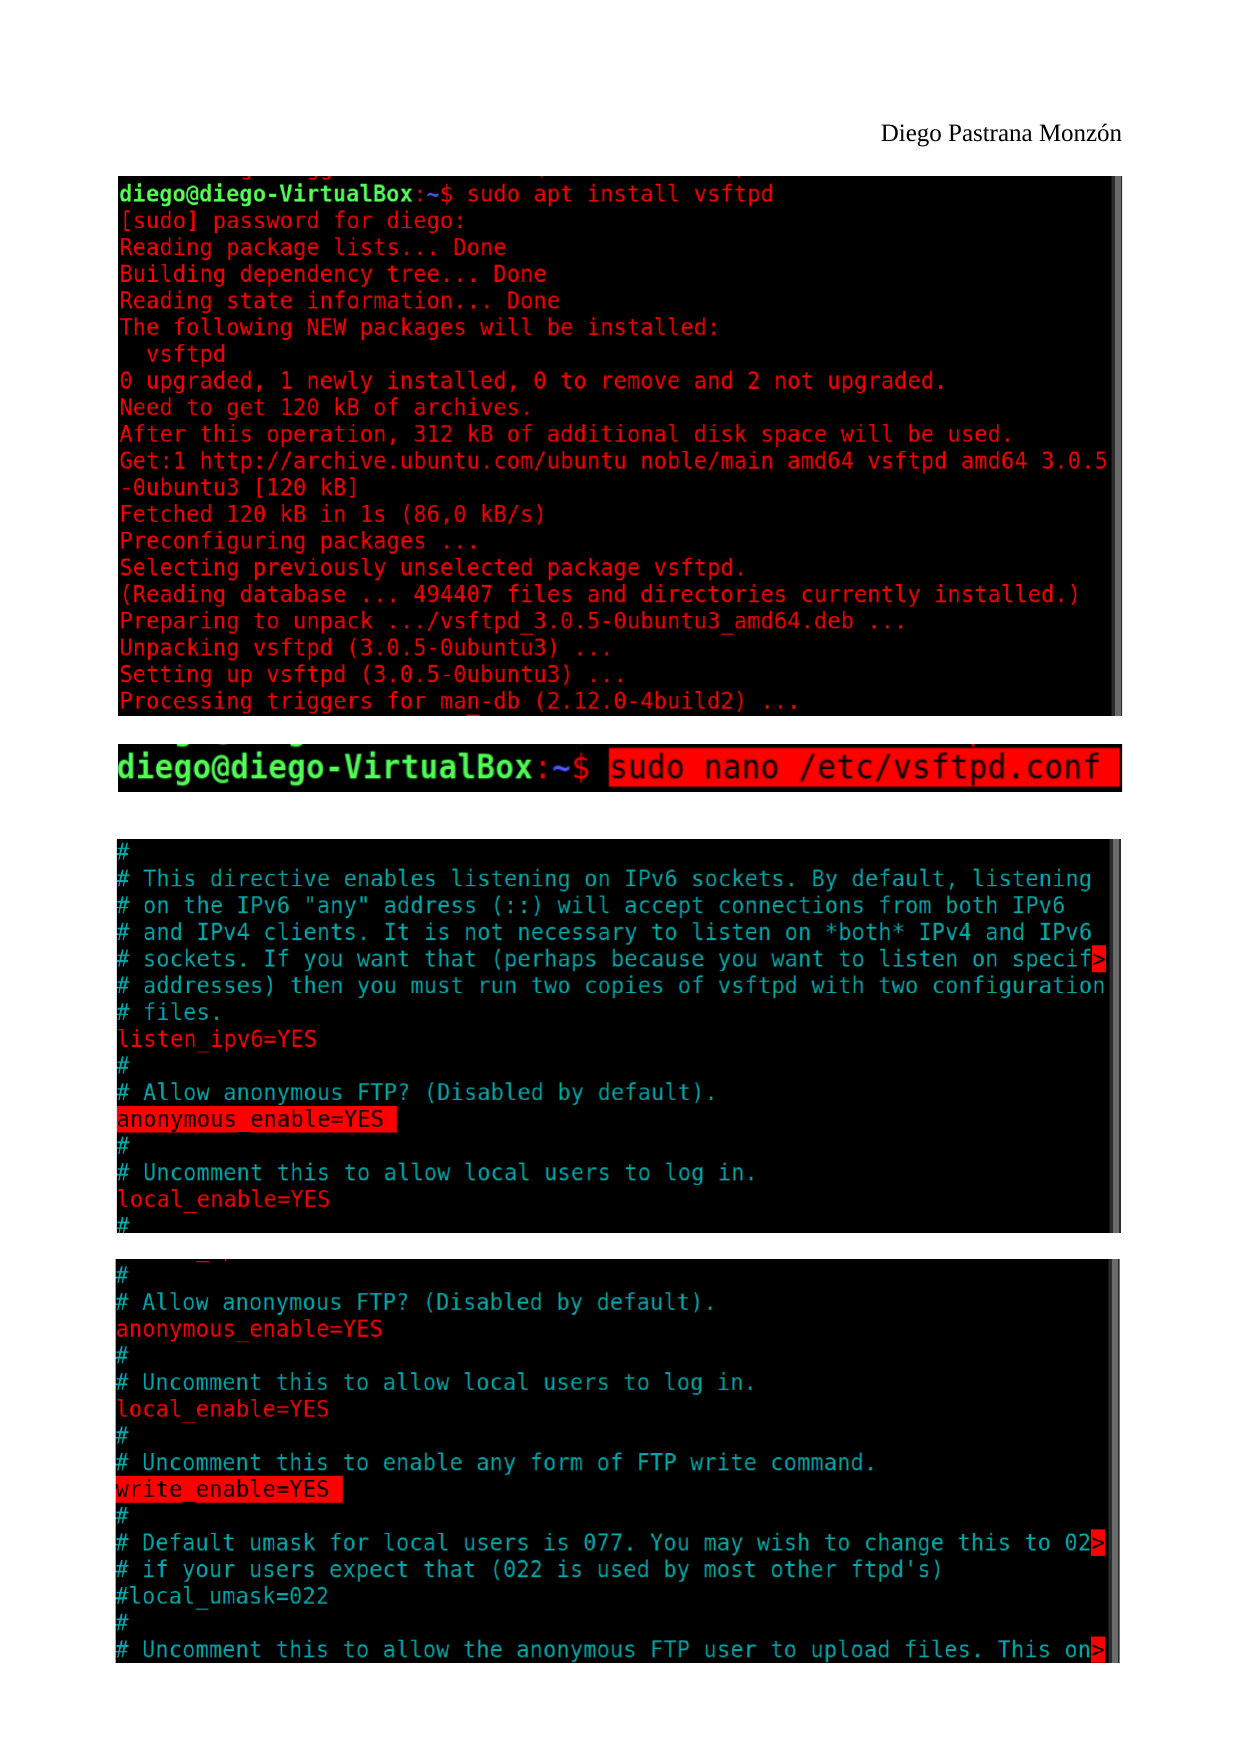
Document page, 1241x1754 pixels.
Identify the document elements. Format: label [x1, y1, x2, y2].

picture [118, 744, 1123, 792]
picture [116, 943, 1121, 1233]
picture [115, 1555, 1120, 1663]
picture [118, 176, 1123, 716]
